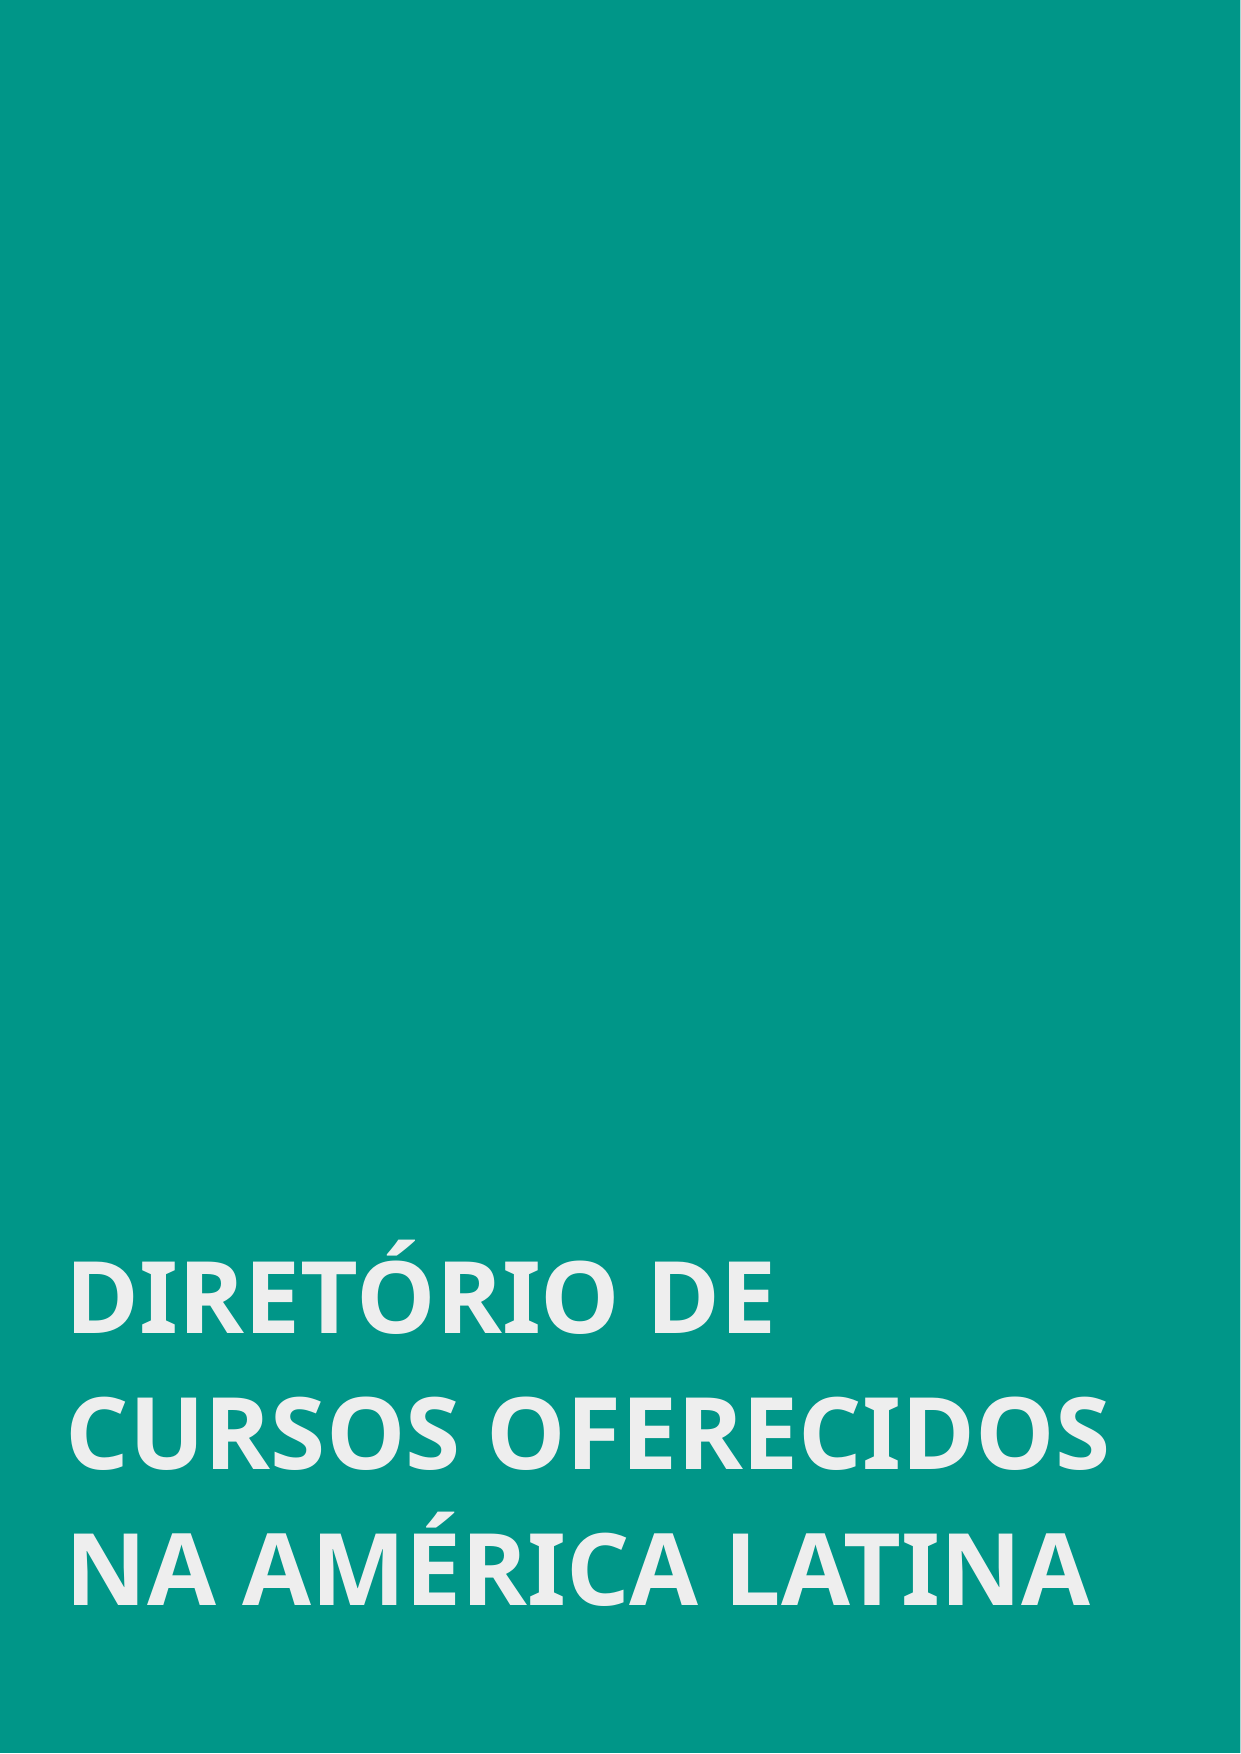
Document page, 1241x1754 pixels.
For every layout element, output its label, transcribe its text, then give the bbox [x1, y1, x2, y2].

text DIRETÓRIO DE [66, 1226, 1241, 1362]
text CURSOS OFERECIDOS NA AMÉRICA LATINA [66, 1362, 1241, 1635]
